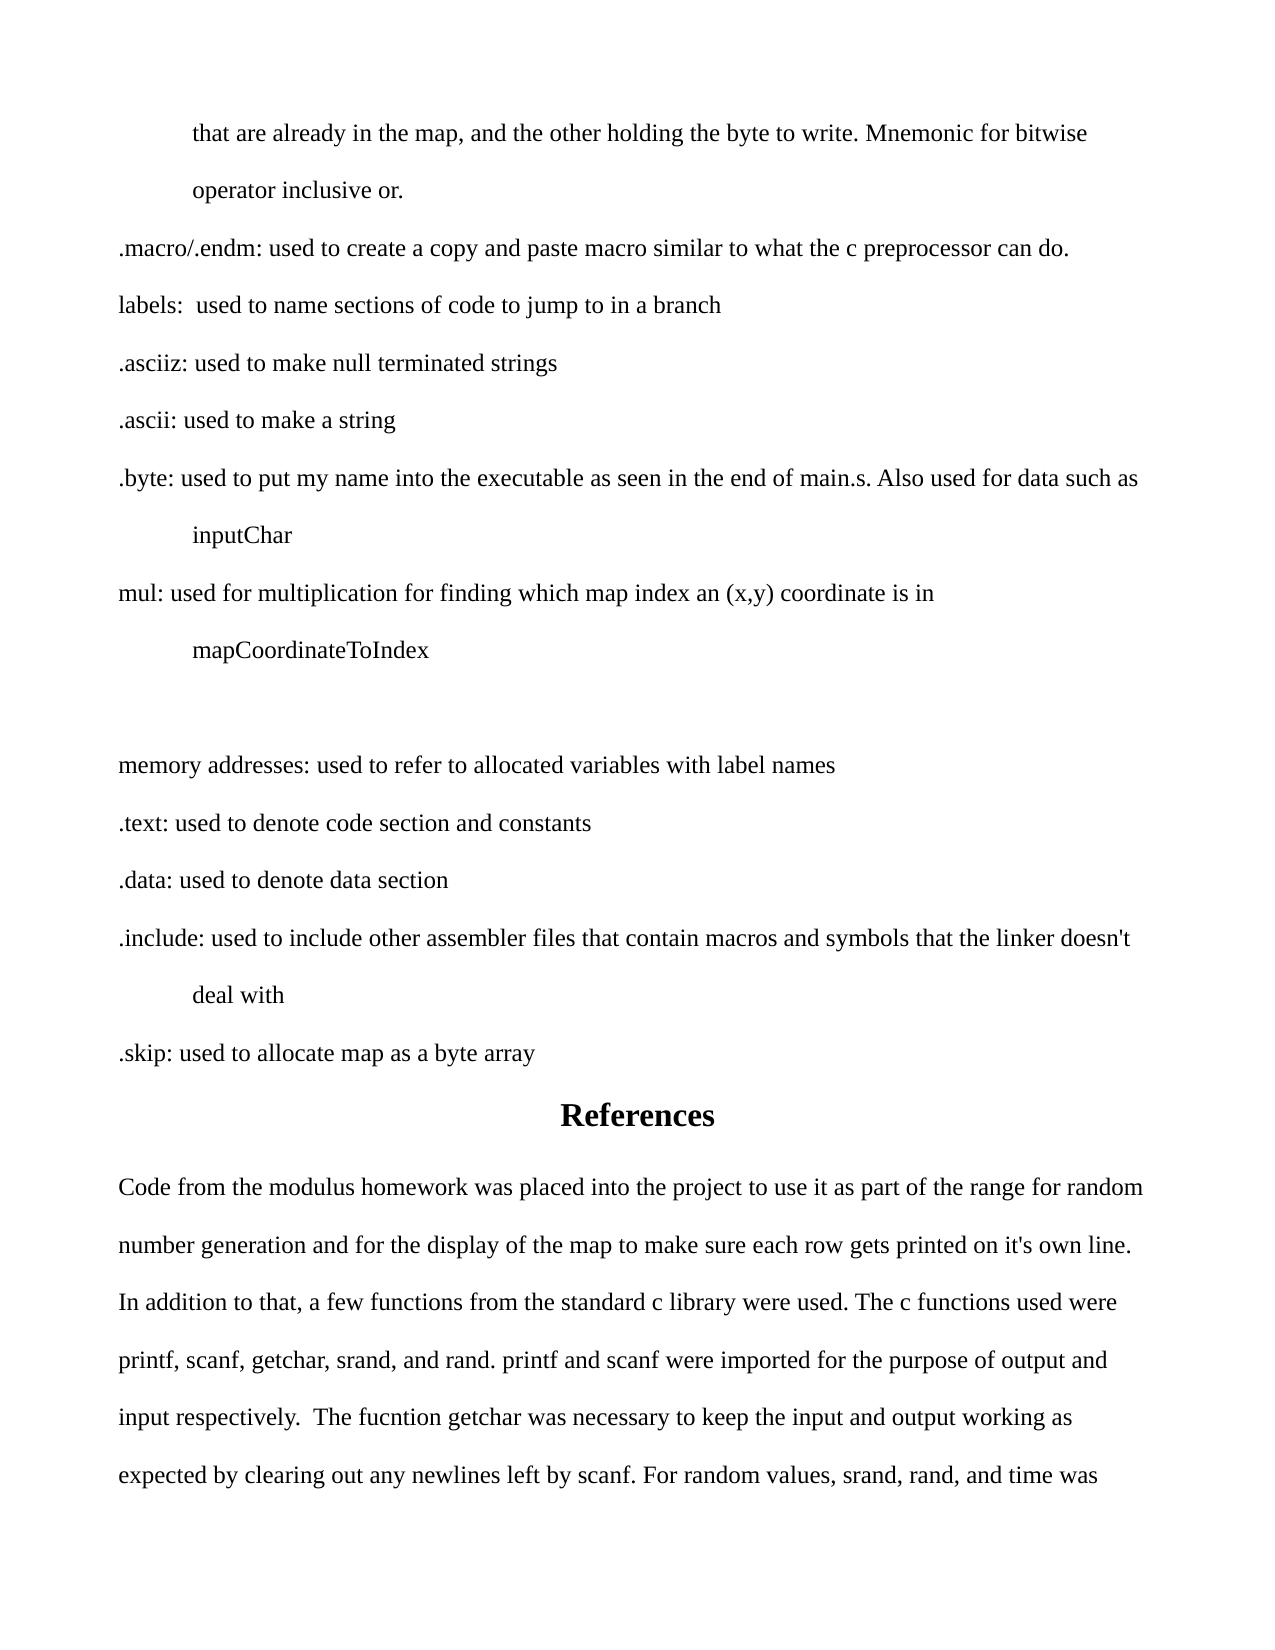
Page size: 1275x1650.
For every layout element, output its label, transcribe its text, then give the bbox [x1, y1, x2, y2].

text labels: used to name sections of code to jump to in a branch [118, 291, 1157, 319]
text memory addresses: used to refer to allocated variables with label names [118, 751, 1157, 779]
text .skip: used to allocate map as a byte array [118, 1038, 1157, 1067]
text deal with [118, 981, 1157, 1009]
text Code from the modulus homework was placed into the project to use it as part of the range for random number generation and for the display of the map to make sure each row gets printed on it's own line. In addition to that, a few functions from the standard c library were used. The c functions used were printf, scanf, getchar, srand, and rand. printf and scanf were imported for the purpose of output and input respectively. The fucntion getchar was necessary to keep the input and output working as expected by clearing out any newlines left by scanf. For random values, srand, rand, and time was [118, 1172, 1157, 1488]
text .include: used to include other assembler files that contain macros and symbols that the linker doesn't [118, 923, 1157, 952]
text .byte: used to put my name into the executable as seen in the end of main.s. Also used for data such as inputChar [118, 463, 1157, 549]
text References [118, 1096, 1157, 1134]
text .ascii: used to make a string [118, 406, 1157, 434]
text that are already in the map, and the other holding the byte to write. Mnemonic for bitwise operator inclusive or. [118, 118, 1157, 204]
text .data: used to denote data section [118, 866, 1157, 894]
text mul: used for multiplication for finding which map index an (x,y) coordinate is in mapCoordinateToIndex [118, 578, 1157, 664]
text .macro/.endm: used to create a copy and paste macro similar to what the c preprocessor can do. [118, 233, 1157, 262]
text .text: used to denote code section and constants [118, 808, 1157, 837]
text .asciiz: used to make null terminated strings [118, 348, 1157, 377]
